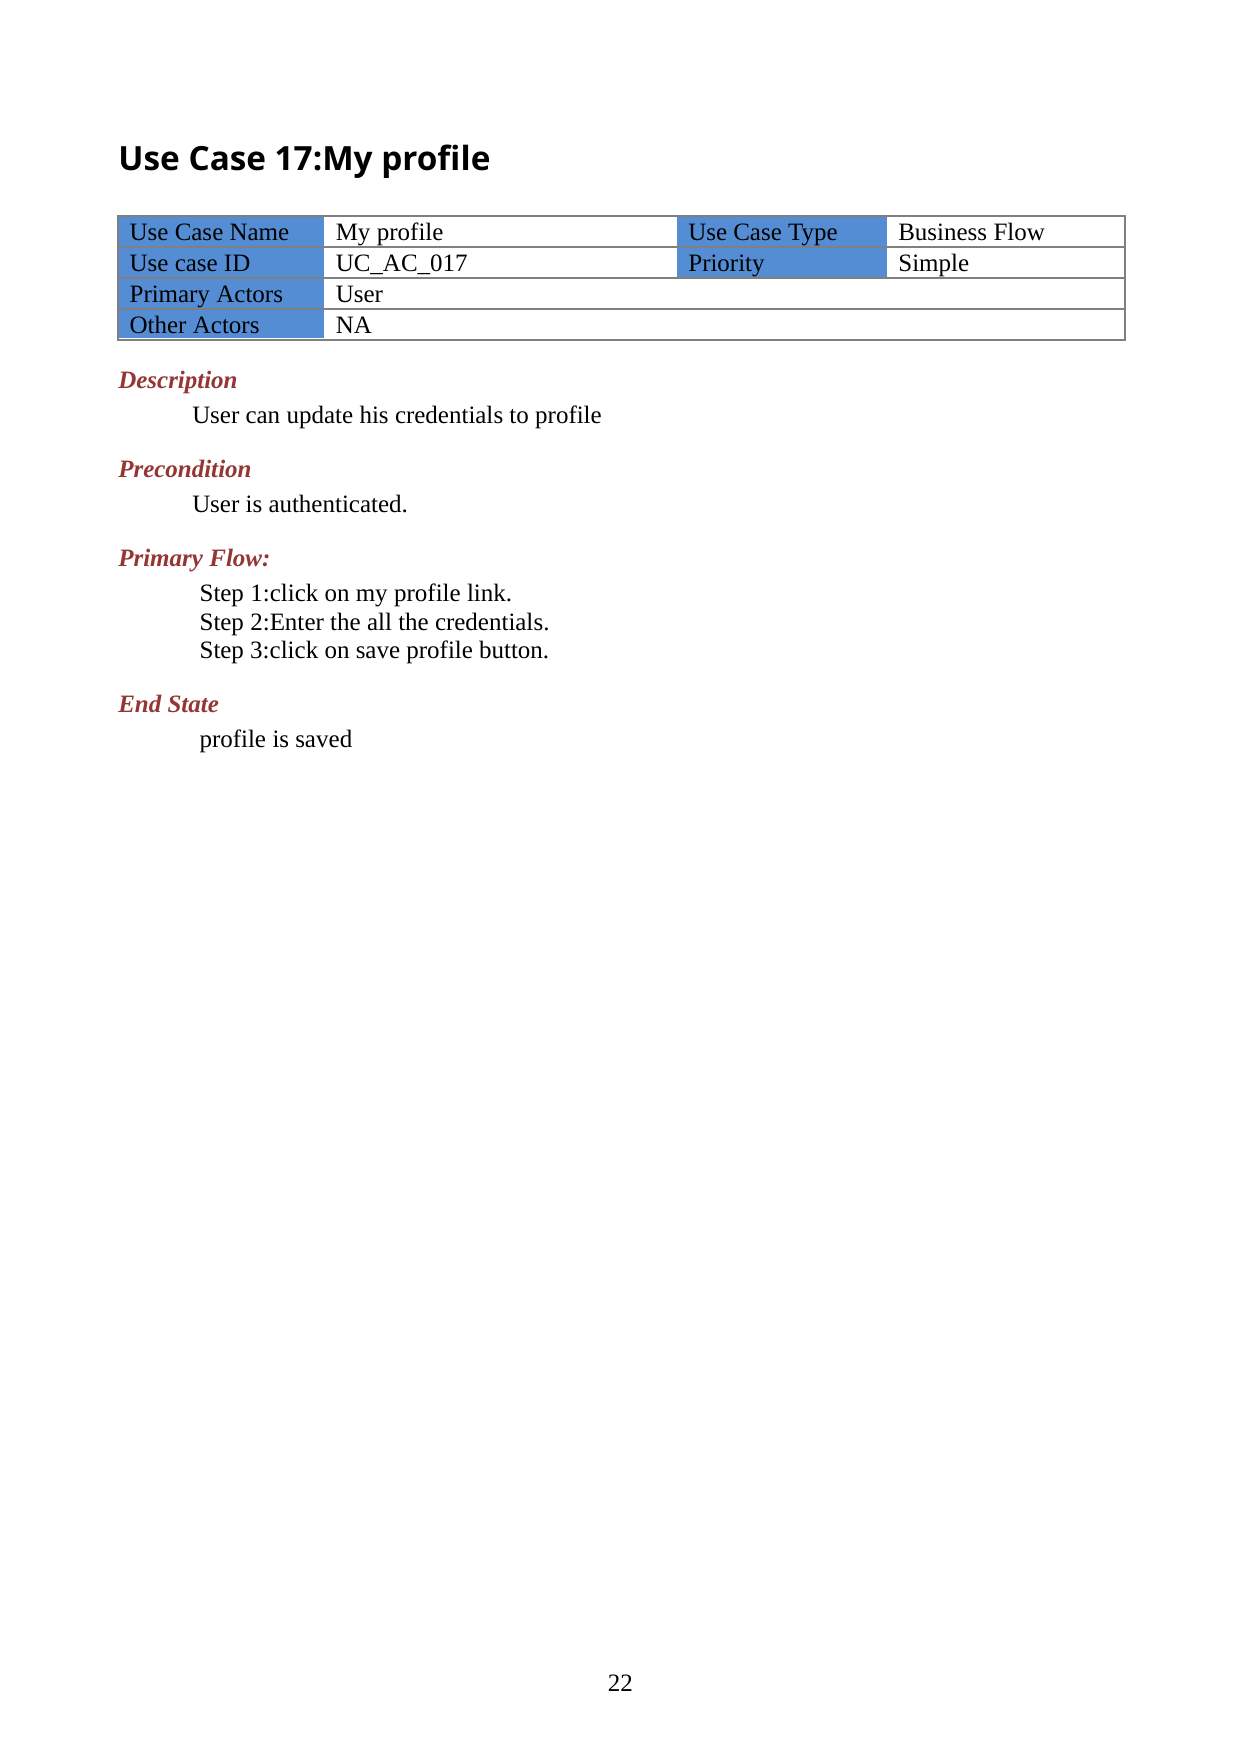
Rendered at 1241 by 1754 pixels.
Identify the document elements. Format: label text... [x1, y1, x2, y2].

subtitle End State [118, 689, 1122, 718]
text Step 2:Enter the all the credentials. [118, 607, 1122, 636]
text profile is saved [118, 724, 1122, 753]
table_cell Priority [677, 248, 887, 277]
table_header My profile [324, 217, 677, 246]
text Step 3:click on save profile button. [118, 636, 1122, 664]
table_cell User [324, 279, 1124, 308]
table_cell Simple [887, 248, 1124, 277]
table_cell Primary Actors [119, 279, 324, 308]
table_header Use Case Type [677, 217, 887, 246]
text User can update his credentials to profile [118, 401, 1122, 429]
table_cell Other Actors [119, 310, 324, 338]
table_cell Use case ID [119, 248, 324, 277]
subtitle Primary Flow: [118, 543, 1122, 572]
text Step 1:click on my profile link. [118, 578, 1122, 607]
table_cell NA [324, 310, 1124, 338]
subtitle Precondition [118, 454, 1122, 483]
table_cell UC_AC_017 [324, 248, 677, 277]
subtitle Use Case 17:My profile [118, 135, 1122, 181]
subtitle Description [118, 366, 1122, 394]
table_header Use Case Name [119, 217, 324, 246]
text User is authenticated. [118, 489, 1122, 518]
table_header Business Flow [887, 217, 1124, 246]
